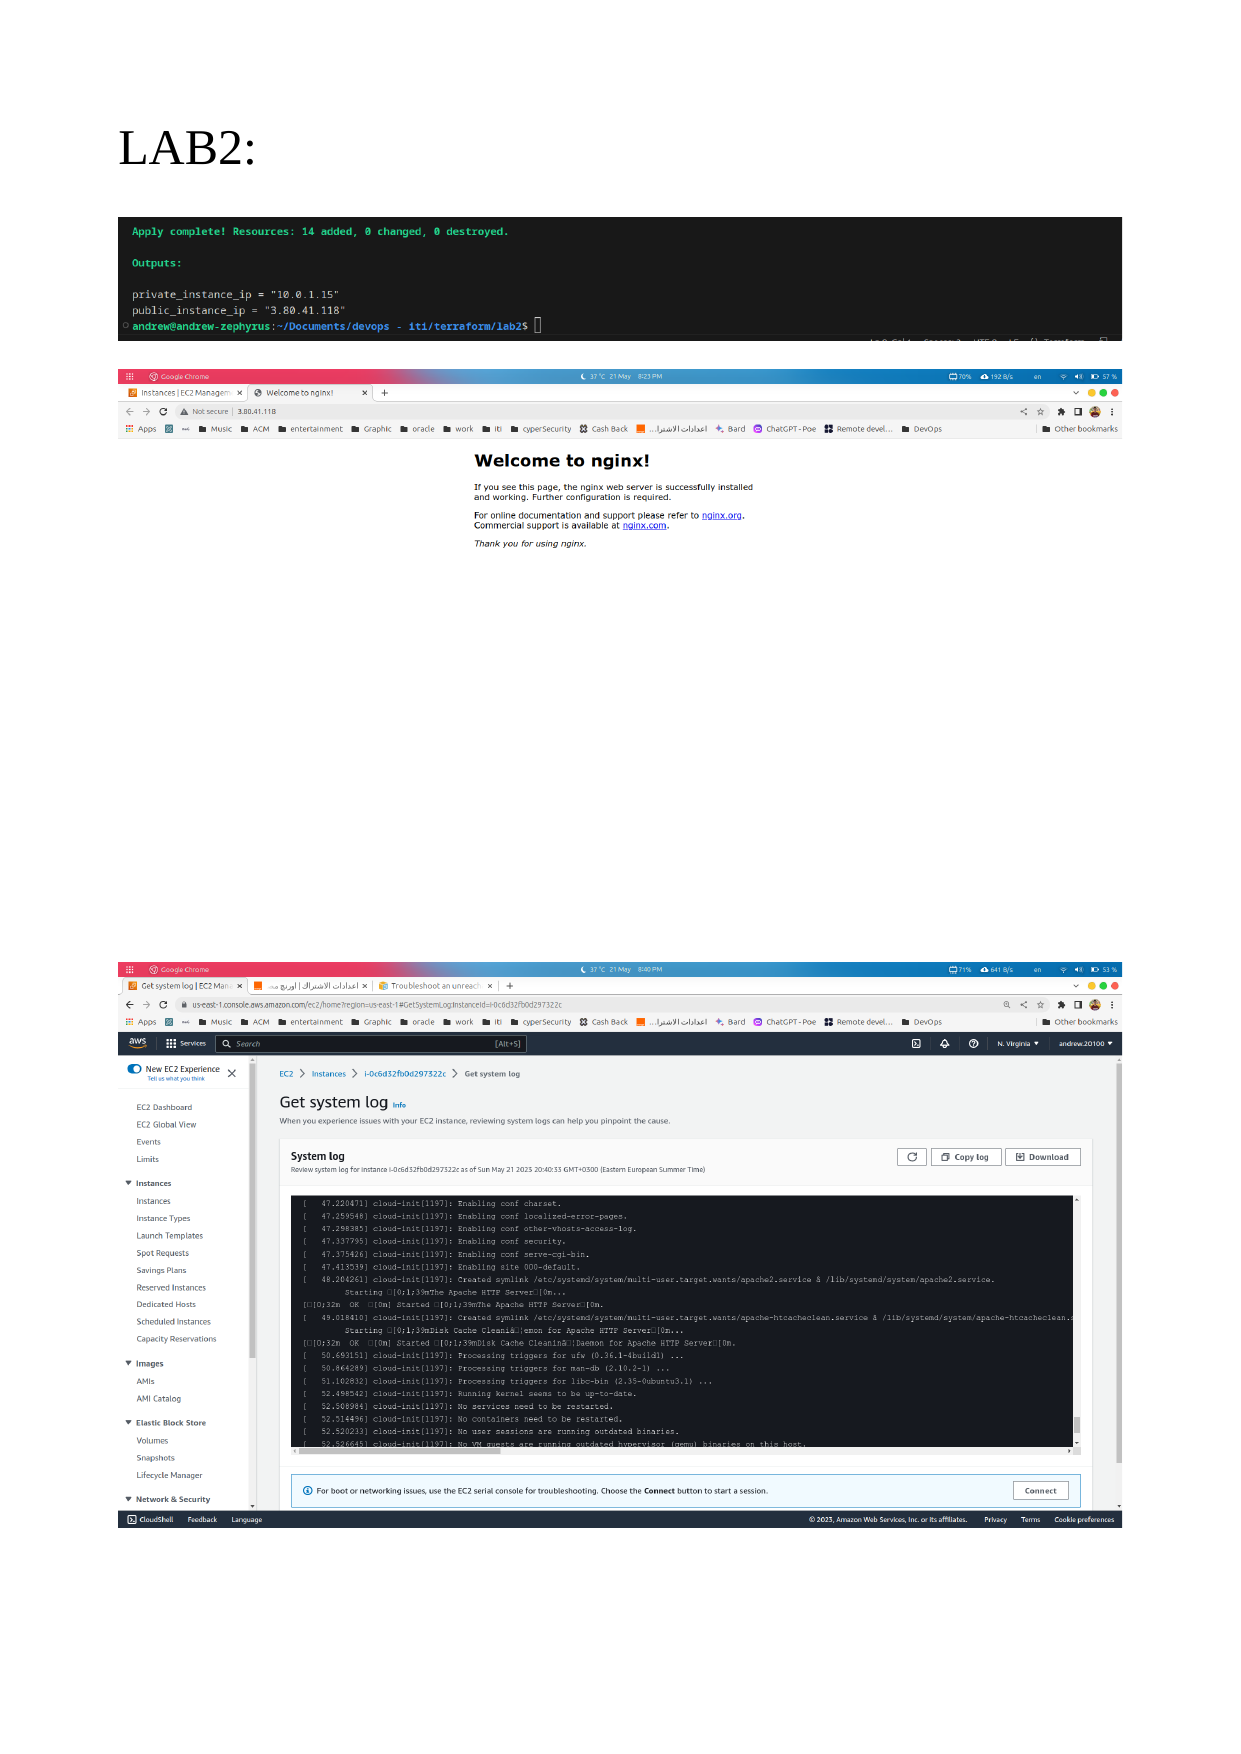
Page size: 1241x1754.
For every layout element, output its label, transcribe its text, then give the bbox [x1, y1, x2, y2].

picture [118, 369, 1123, 934]
text LAB2: [118, 118, 1122, 176]
picture [118, 217, 1123, 341]
picture [118, 962, 1123, 1528]
